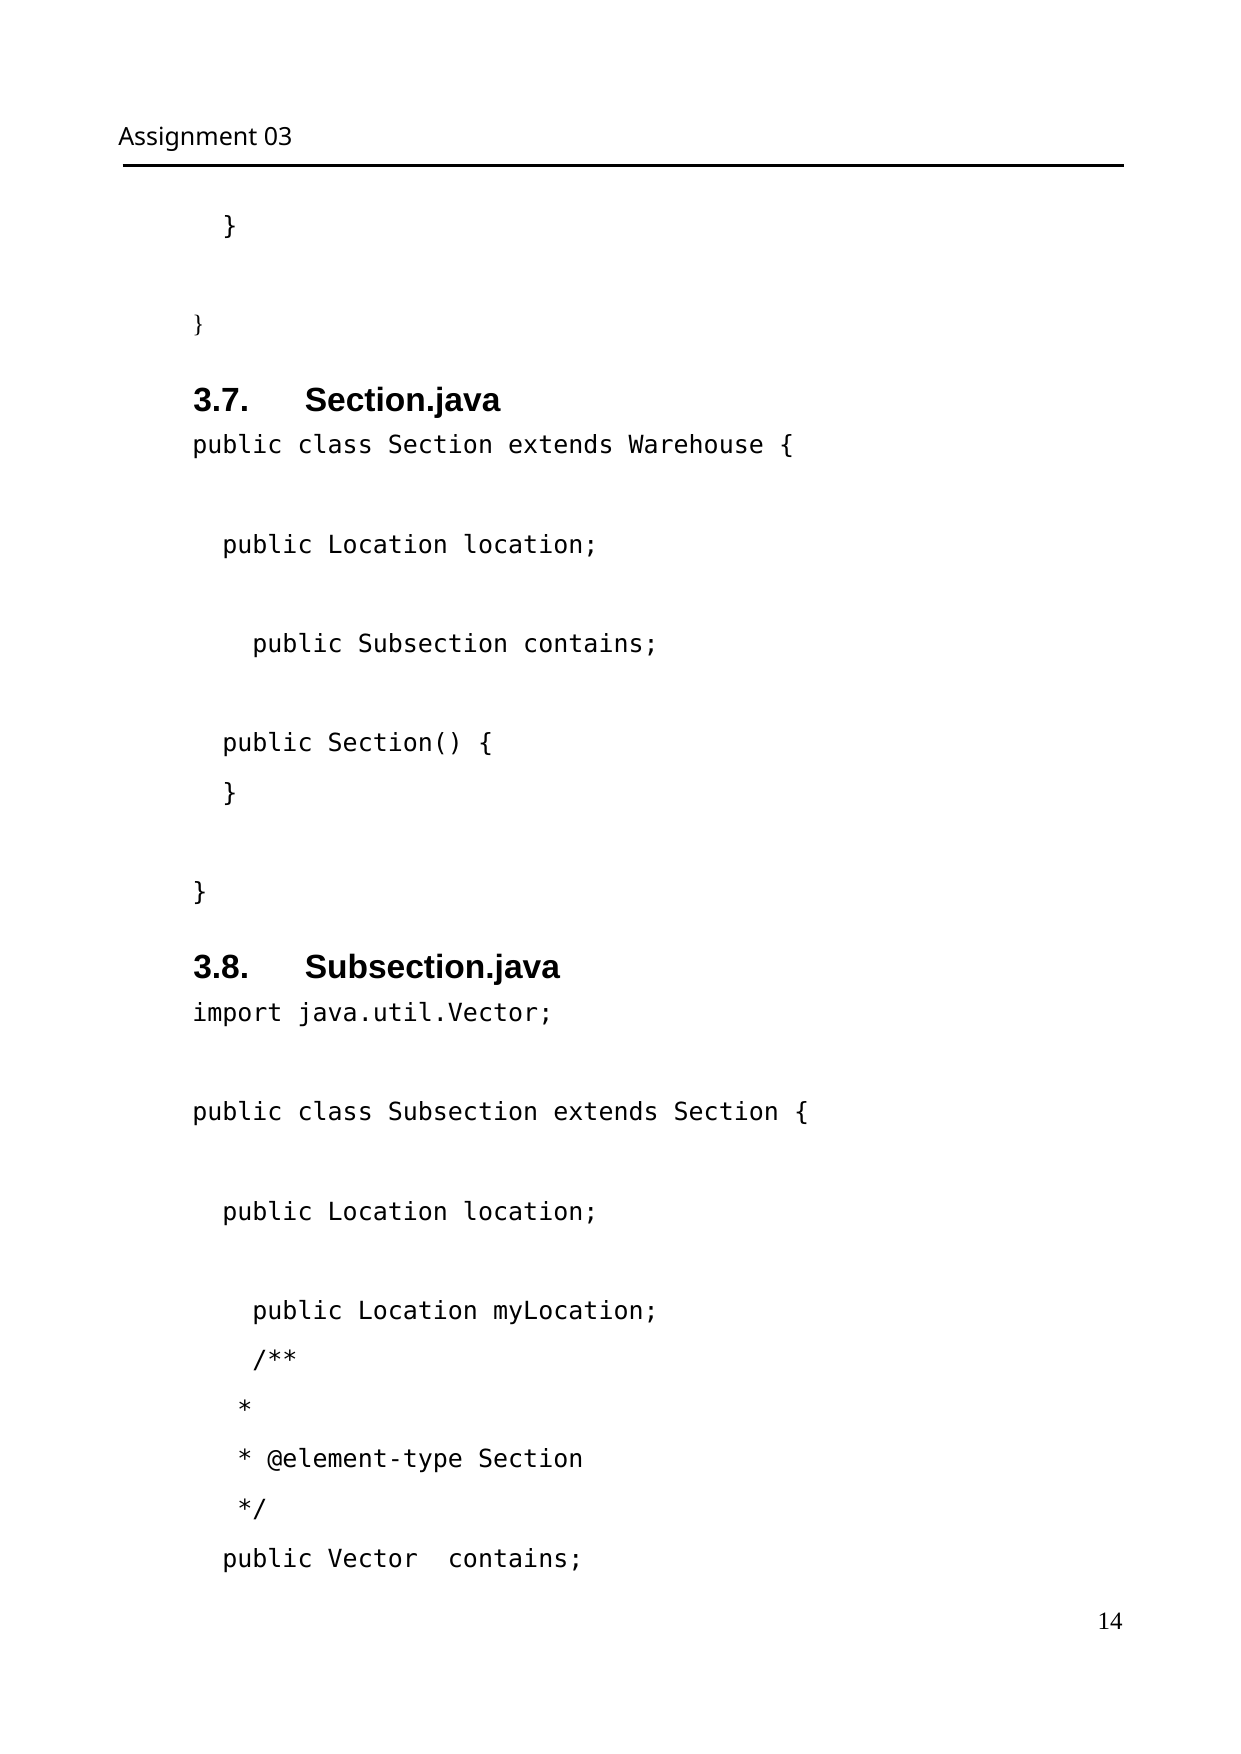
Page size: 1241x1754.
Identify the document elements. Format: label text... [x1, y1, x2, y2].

text public Location myLocation; [192, 1296, 1122, 1325]
text public Subsection contains; [192, 629, 1122, 658]
subtitle Section.java [193, 379, 1122, 418]
text */ [192, 1494, 1122, 1523]
text } [192, 211, 1122, 240]
text public Location location; [192, 530, 1122, 559]
text import java.util.Vector; [192, 998, 1122, 1028]
text } [192, 877, 1122, 906]
text } [192, 309, 1122, 338]
text } [192, 778, 1122, 807]
text * [192, 1395, 1122, 1424]
text * @element-type Section [192, 1445, 1122, 1474]
text /** [192, 1346, 1122, 1375]
text public Vector contains; [192, 1544, 1122, 1573]
text public class Section extends Warehouse { [192, 431, 1122, 460]
text public Section() { [192, 728, 1122, 757]
text public class Subsection extends Section { [192, 1098, 1122, 1127]
subtitle Subsection.java [193, 947, 1122, 986]
text public Location location; [192, 1197, 1122, 1226]
